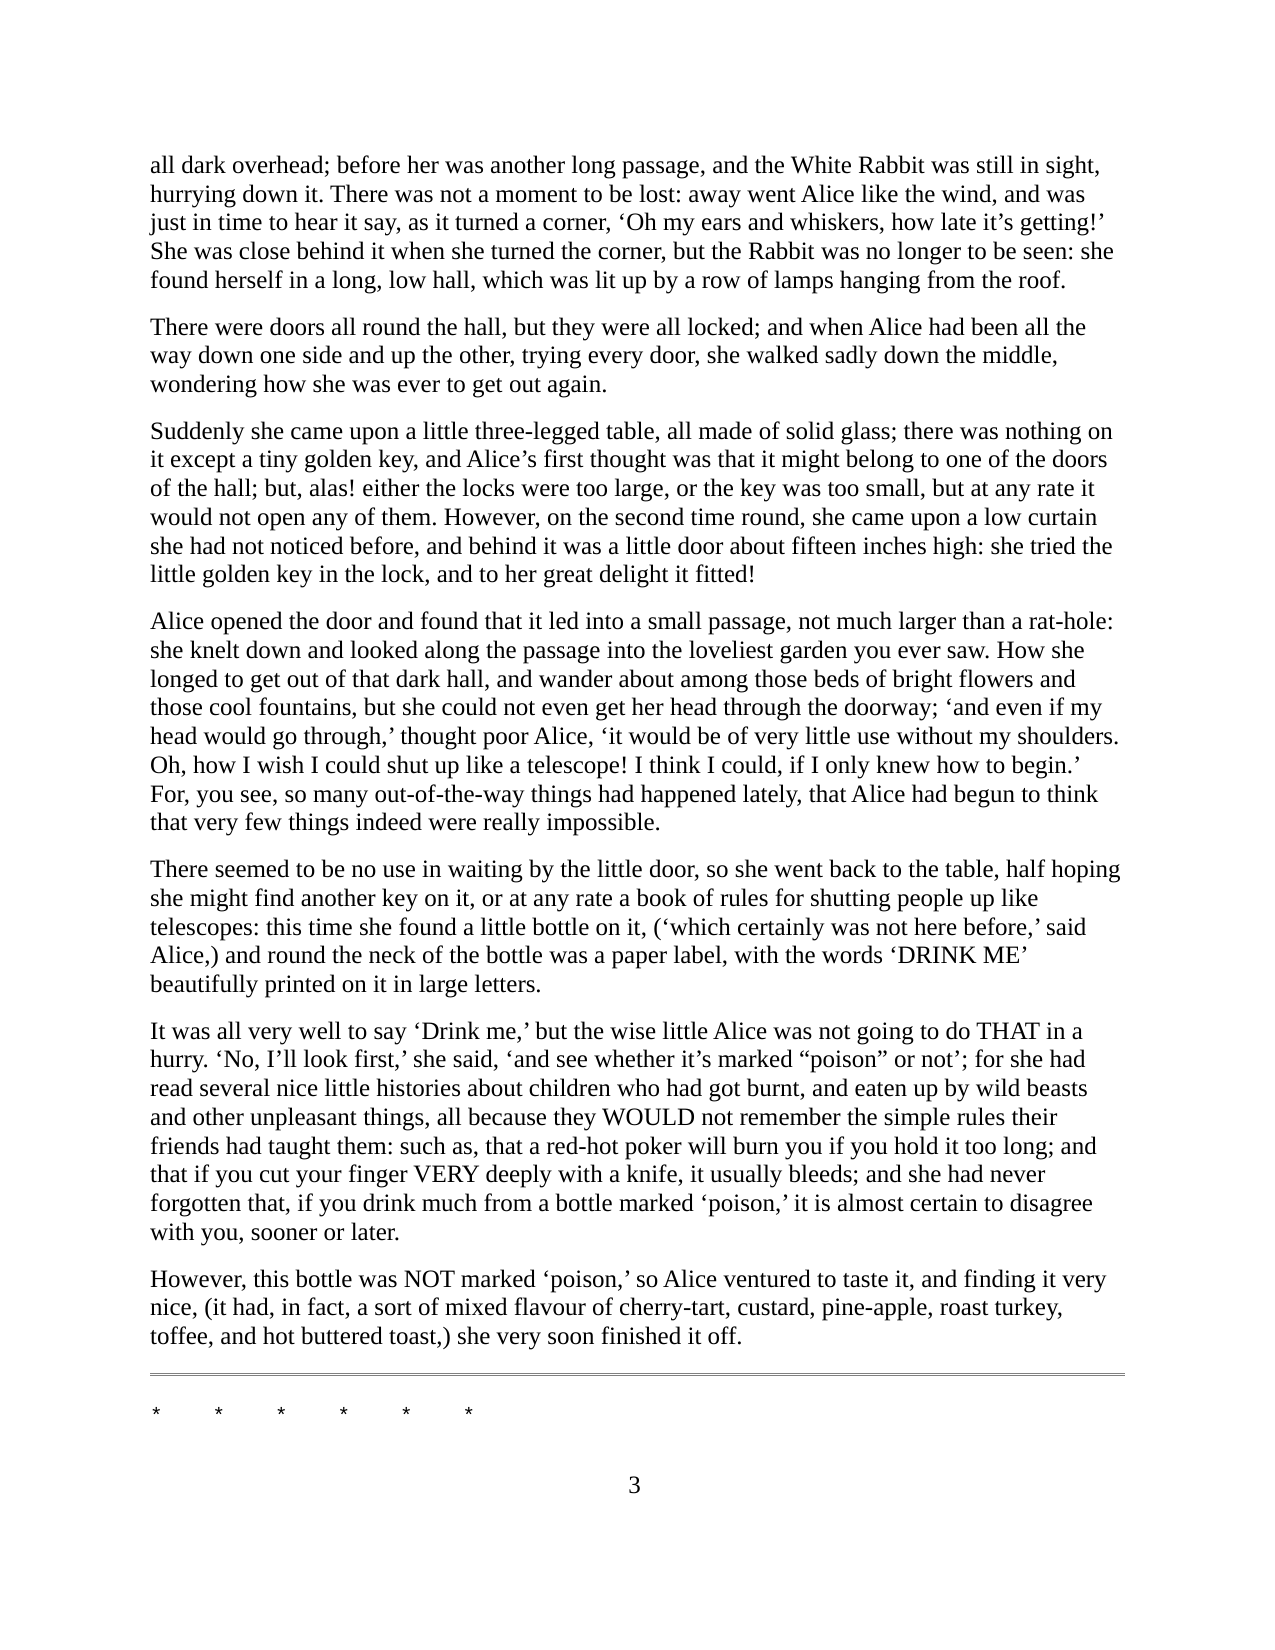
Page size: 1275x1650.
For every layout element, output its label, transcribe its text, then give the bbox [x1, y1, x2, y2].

text all dark overhead; before her was another long passage, and the White Rabbit was still in sight, hurrying down it. There was not a moment to be lost: away went Alice like the wind, and was just in time to hear it say, as it turned a corner, ‘Oh my ears and whiskers, how late it’s getting!’ She was close behind it when she turned the corner, but the Rabbit was no longer to be seen: she found herself in a long, low hall, which was lit up by a row of lamps hanging from the roof. [150, 150, 1125, 294]
text It was all very well to say ‘Drink me,’ but the wise little Alice was not going to do THAT in a hurry. ‘No, I’ll look first,’ she said, ‘and see whether it’s marked “poison” or not’; for she had read several nice little histories about children who had got burnt, and eaten up by wild beasts and other unpleasant things, all because they WOULD not remember the simple rules their friends had taught them: such as, that a red-hot poker will burn you if you hold it too long; and that if you cut your finger VERY deeply with a knife, it usually bleeds; and she had never forgotten that, if you drink much from a bottle marked ‘poison,’ it is almost certain to disagree with you, sooner or later. [150, 1016, 1125, 1246]
text * * * * * * [150, 1405, 1125, 1429]
text Alice opened the door and found that it led into a small passage, not much larger than a rat-hole: she knelt down and looked along the passage into the loveliest garden you ever saw. How she longed to get out of that dark hall, and wander about among those beds of bright flowers and those cool fountains, but she could not even get her head through the doorway; ‘and even if my head would go through,’ thought poor Alice, ‘it would be of very little use without my shoulders. Oh, how I wish I could shut up like a telescope! I think I could, if I only knew how to begin.’ For, you see, so many out-of-the-way things had happened lately, that Alice had begun to think that very few things indeed were really impossible. [150, 606, 1125, 836]
text There seemed to be no use in waiting by the little door, so she went back to the table, half hoping she might find another key on it, or at any rate a book of rules for shutting people up like telescopes: this time she found a little bottle on it, (‘which certainly was not here before,’ said Alice,) and round the neck of the bottle was a paper label, with the words ‘DRINK ME’ beautifully printed on it in large letters. [150, 854, 1125, 998]
text However, this bottle was NOT marked ‘poison,’ so Alice ventured to taste it, and finding it very nice, (it had, in fact, a sort of mixed flavour of cherry-tart, custard, pine-apple, roast turkey, toffee, and hot buttered toast,) she very soon finished it off. [150, 1264, 1125, 1350]
text There were doors all round the hall, but they were all locked; and when Alice had been all the way down one side and up the other, trying every door, she walked sadly down the middle, wondering how she was ever to get out again. [150, 312, 1125, 398]
text Suddenly she came upon a little three-legged table, all made of solid glass; there was nothing on it except a tiny golden key, and Alice’s first thought was that it might belong to one of the doors of the hall; but, alas! either the locks were too large, or the key was too small, but at any rate it would not open any of them. However, on the second time round, she came upon a low curtain she had not noticed before, and behind it was a little door about fifteen inches high: she tried the little golden key in the lock, and to her great delight it fitted! [150, 416, 1125, 588]
